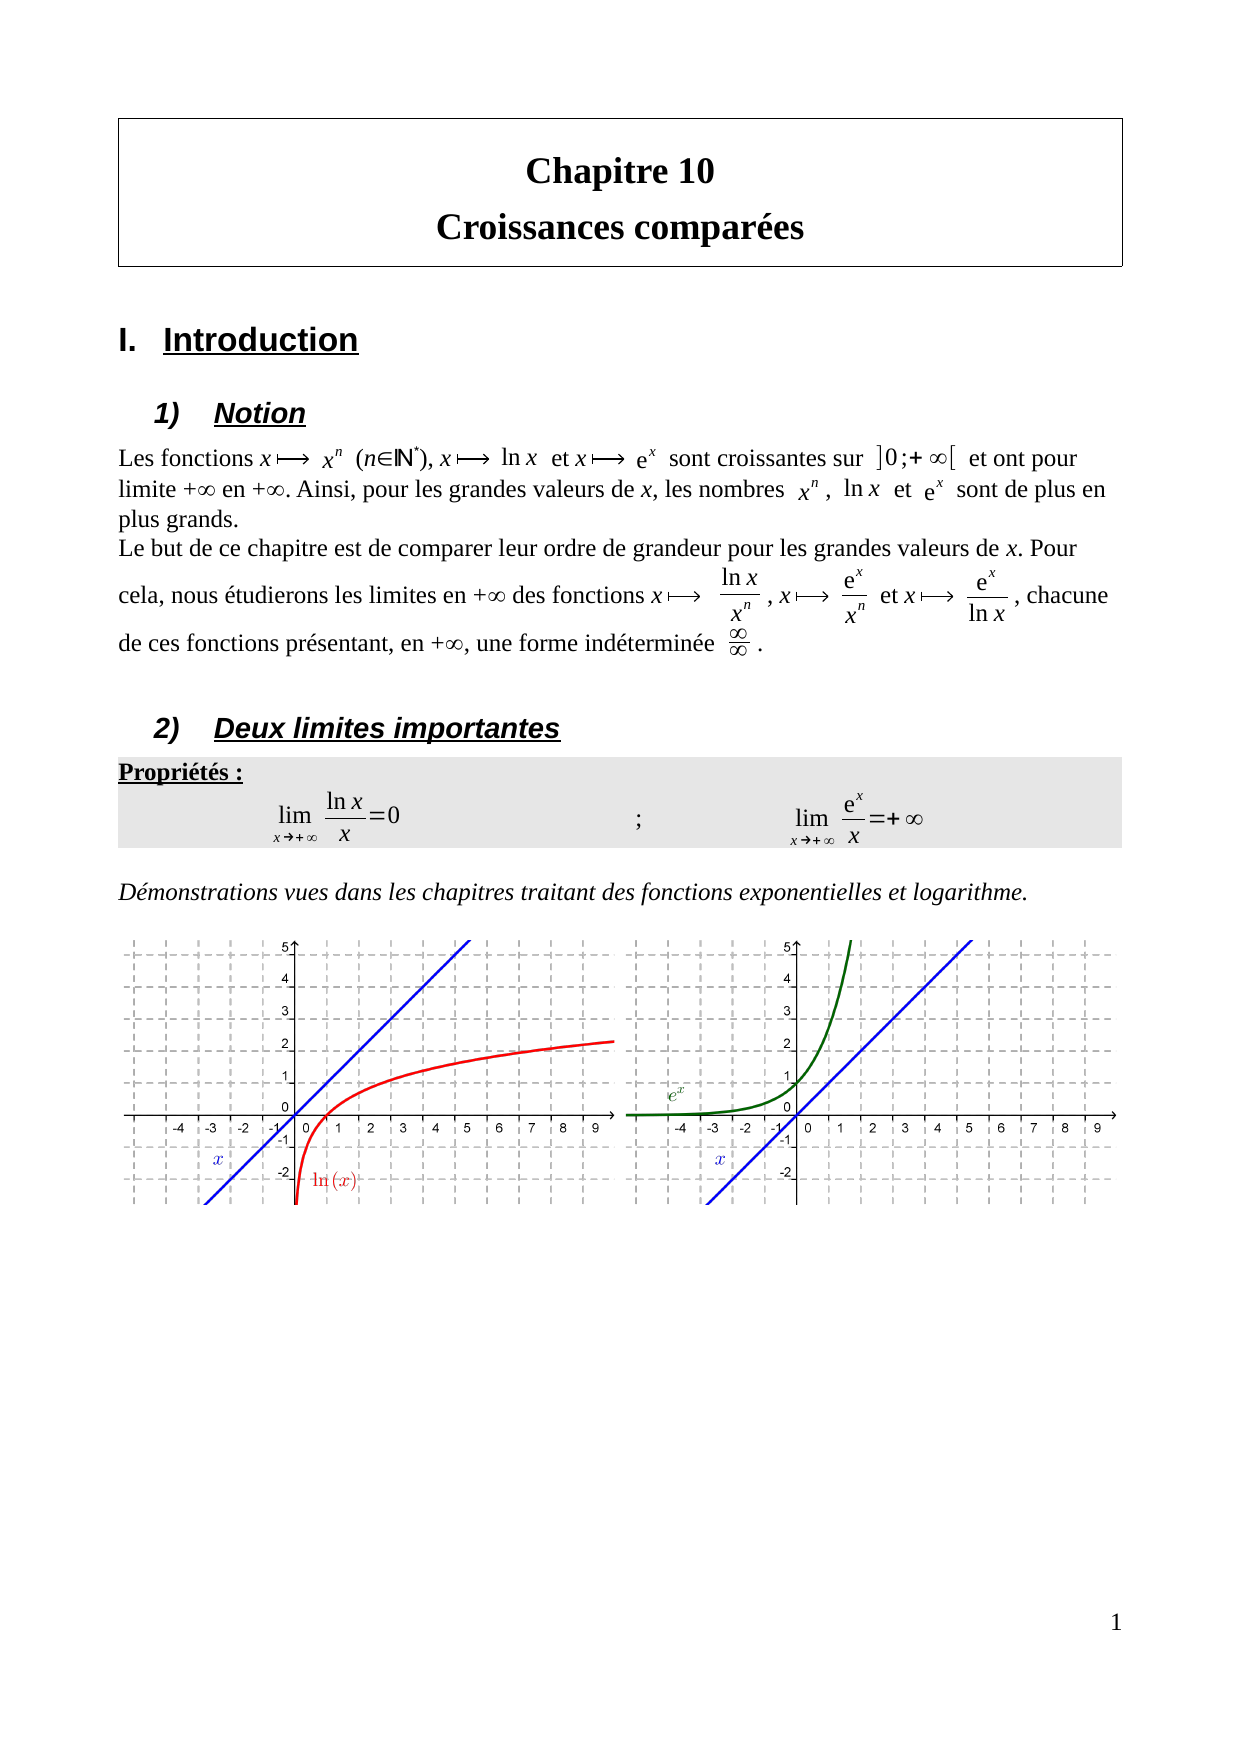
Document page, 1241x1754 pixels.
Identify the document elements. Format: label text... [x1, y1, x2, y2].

text ; [118, 786, 1122, 848]
text Démonstrations vues dans les chapitres traitant des fonctions exponentielles et logarithme. [118, 877, 1122, 906]
text Propriétés : [118, 757, 1122, 786]
table_header Chapitre 10 Croissances comparées [119, 119, 1122, 266]
picture [625, 940, 1117, 1205]
table_header [620, 935, 1122, 1239]
table_header [118, 935, 620, 1239]
picture [123, 940, 615, 1205]
subtitle Notion [153, 396, 1122, 429]
subtitle Introduction [118, 320, 1122, 358]
text Les fonctions x (n∈ℕ*), x et x sont croissantes sur et ont pour limite +∞ en +∞. Ainsi, pour les grandes valeurs de x, les nombres , et sont de plus en plus grands. [118, 442, 1122, 533]
text Le but de ce chapitre est de comparer leur ordre de grandeur pour les grandes valeurs de x. Pour cela, nous étudierons les limites en +∞ des fonctions x , x et x , chacune de ces fonctions présentant, en +∞, une forme indéterminée . [118, 533, 1122, 657]
subtitle Deux limites importantes [153, 711, 1122, 745]
